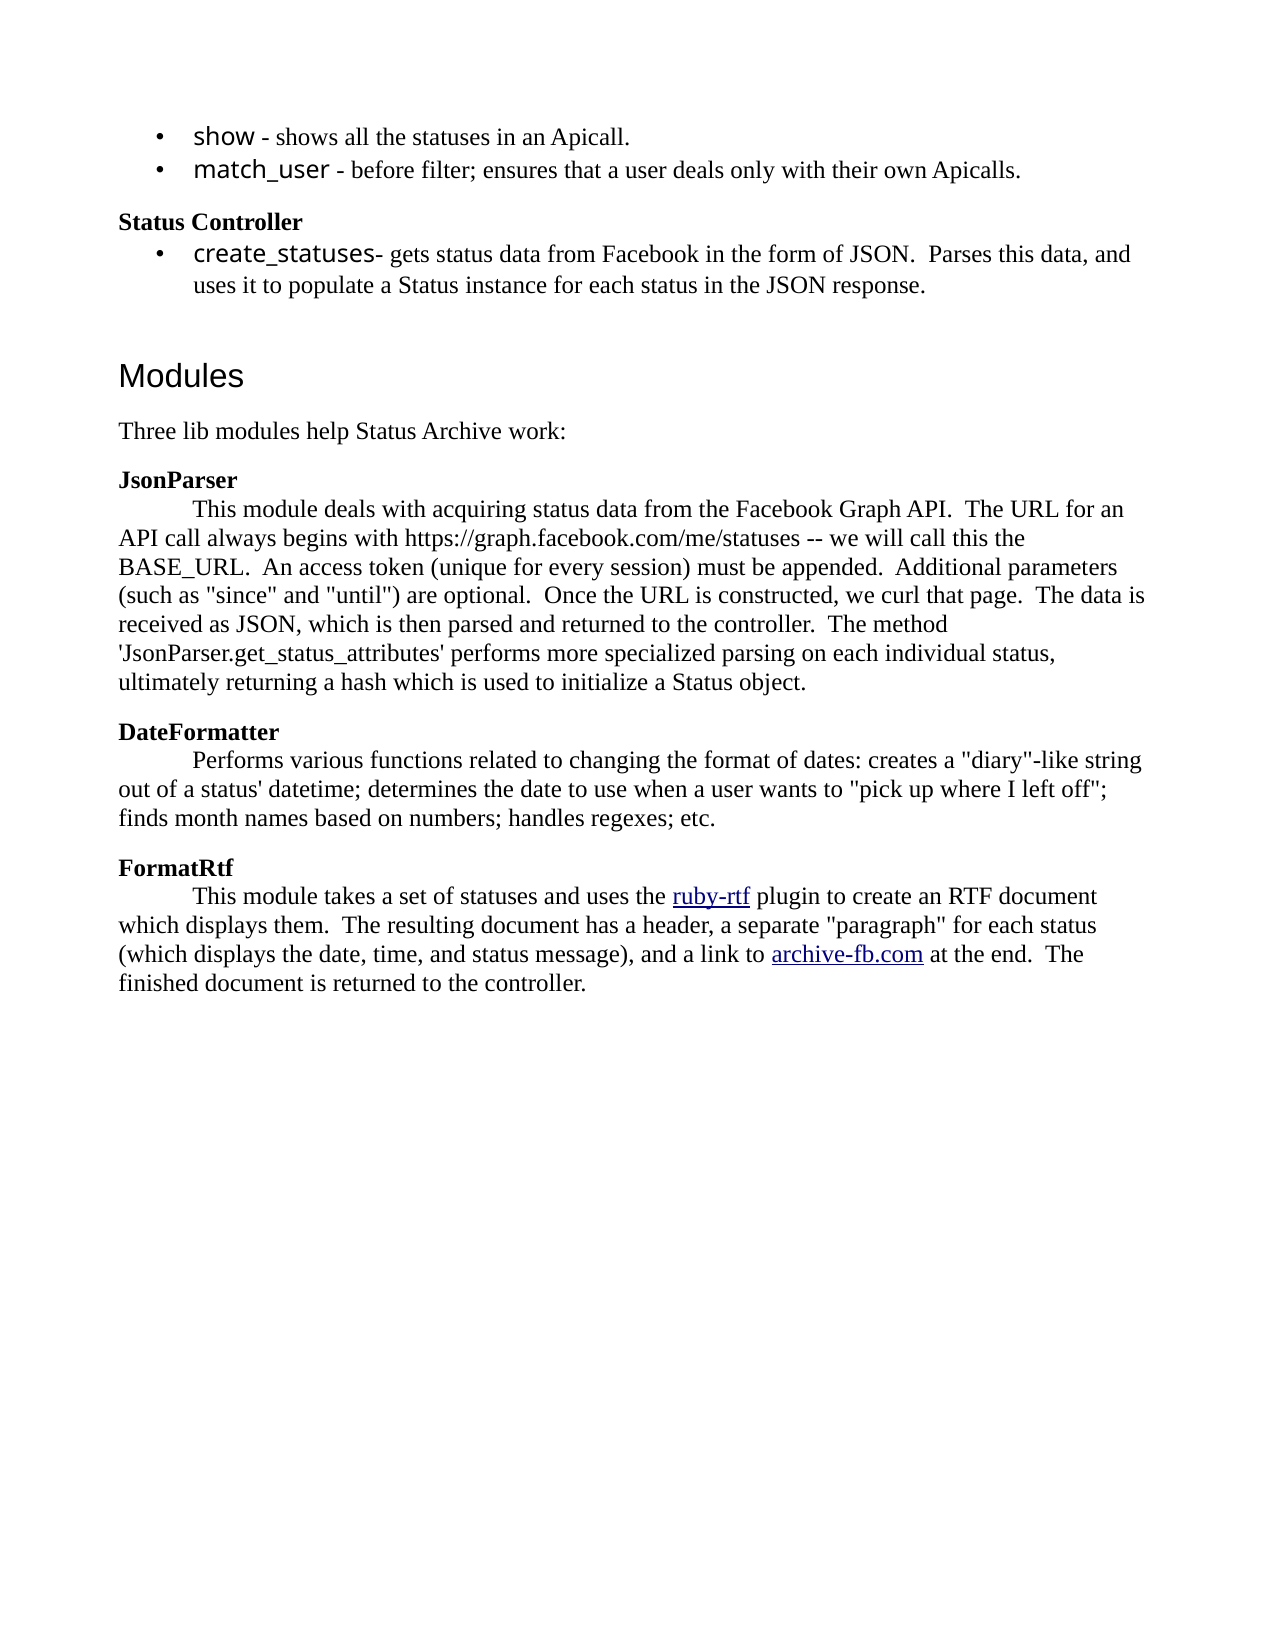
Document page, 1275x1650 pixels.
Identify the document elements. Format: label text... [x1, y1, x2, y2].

text Modules [118, 356, 1157, 395]
text This module takes a set of statuses and uses the ruby-rtf plugin to create an RTF document which displays them. The resulting document has a header, a separate "paragraph" for each status (which displays the date, time, and status message), and a link to archive-fb.com at the end. The finished document is returned to the controller. [118, 881, 1157, 996]
list match_user - before filter; ensures that a user deals only with their own Apicalls. [156, 152, 1157, 186]
text DateFormatter [118, 717, 1157, 745]
text Performs various functions related to changing the format of dates: creates a "diary"-like string out of a status' datetime; determines the date to use when a user wants to "pick up where I left off"; finds month names based on numbers; handles regexes; etc. [118, 745, 1157, 832]
list create_statuses- gets status data from Facebook in the form of JSON. Parses this data, and uses it to populate a Status instance for each status in the JSON response. [156, 236, 1157, 299]
text FormatRtf [118, 853, 1157, 881]
list show - shows all the statuses in an Apicall. [156, 118, 1157, 152]
text This module deals with acquiring status data from the Facebook Graph API. The URL for an API call always begins with https://graph.facebook.com/me/statuses -- we will call this the BASE_URL. An access token (unique for every session) must be appended. Additional parameters (such as "since" and "until") are optional. Once the URL is constructed, we curl that page. The data is received as JSON, which is then parsed and returned to the controller. The method 'JsonParser.get_status_attributes' performs more specialized parsing on each individual status, ultimately returning a hash which is used to initialize a Status object. [118, 494, 1157, 696]
text Status Controller [118, 207, 1157, 236]
text Three lib modules help Status Archive work: [118, 416, 1157, 444]
text JsonParser [118, 466, 1157, 494]
